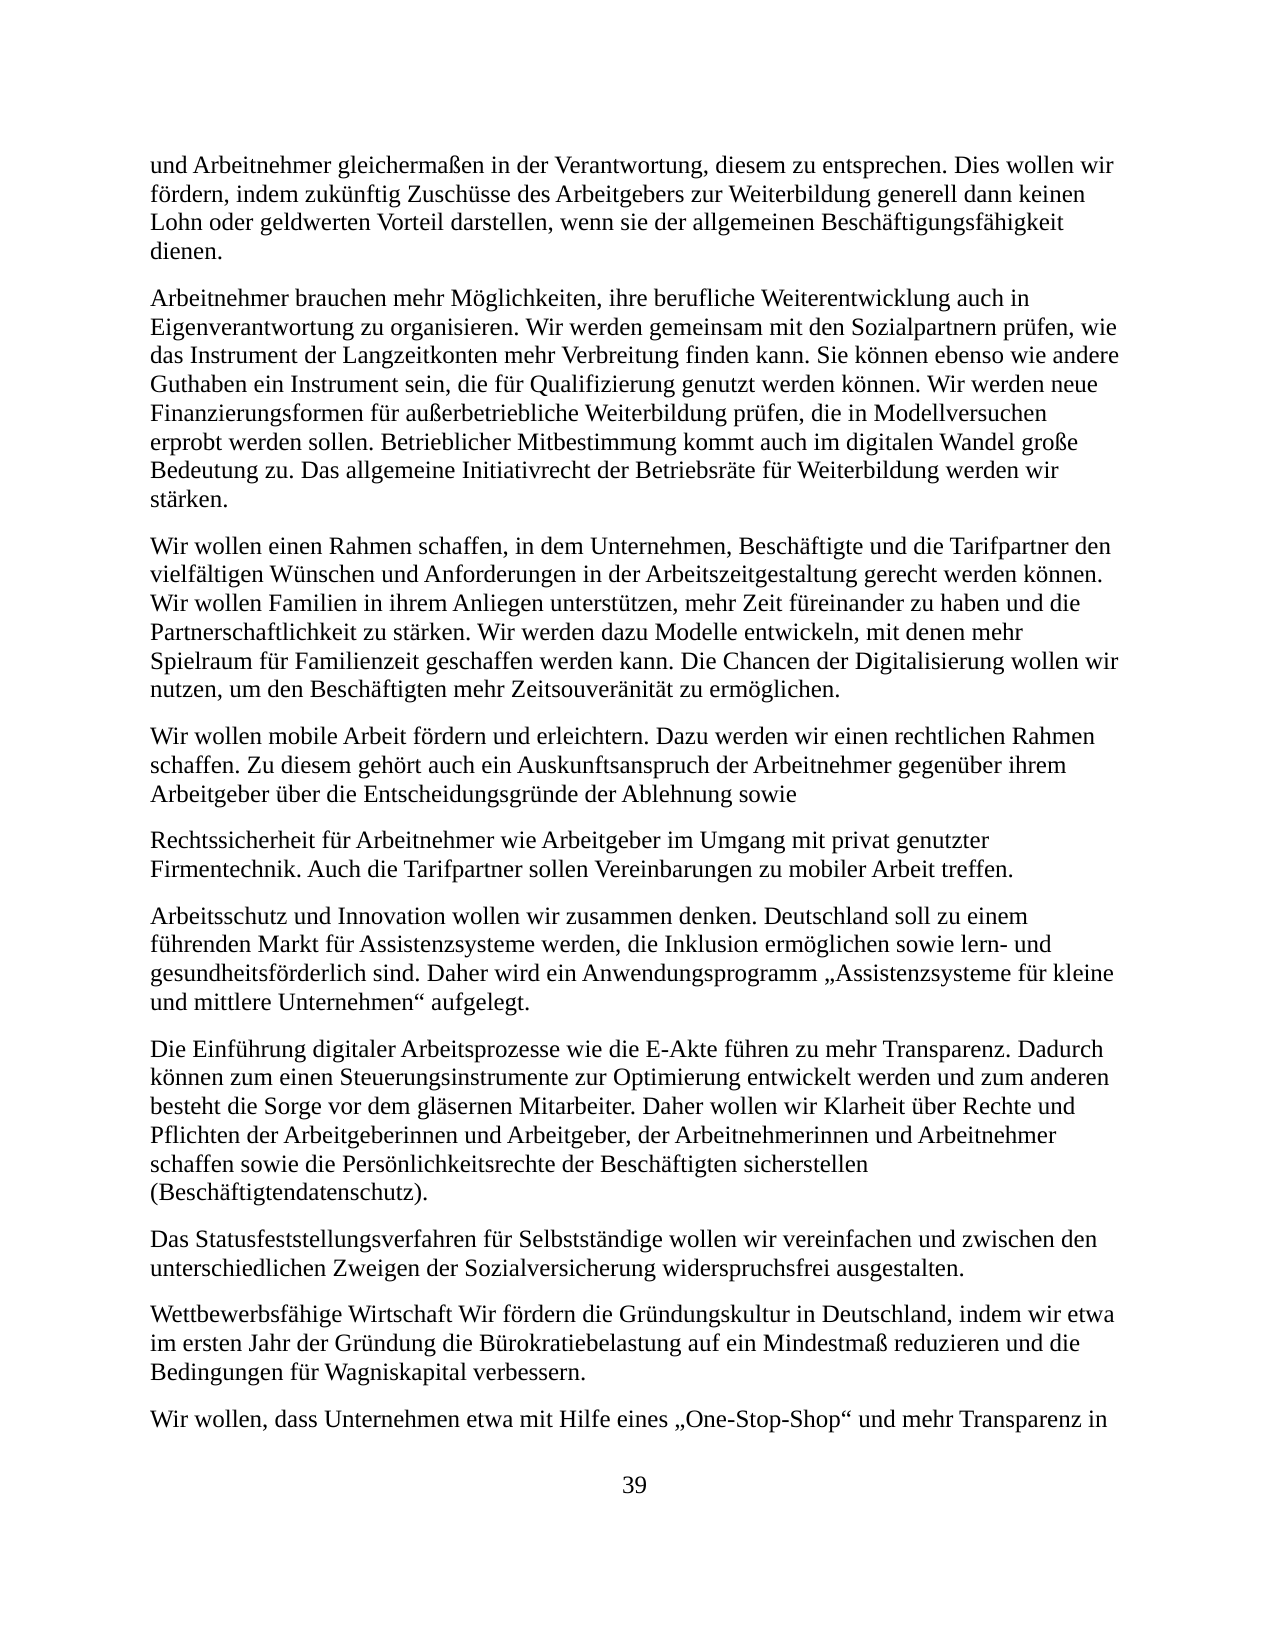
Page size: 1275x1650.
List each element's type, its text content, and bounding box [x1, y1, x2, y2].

text und Arbeitnehmer gleichermaßen in der Verantwortung, diesem zu entsprechen. Dies wollen wir fördern, indem zukünftig Zuschüsse des Arbeitgebers zur Weiterbildung generell dann keinen Lohn oder geldwerten Vorteil darstellen, wenn sie der allgemeinen Beschäftigungsfähigkeit dienen. [150, 150, 1125, 265]
text Wir wollen mobile Arbeit fördern und erleichtern. Dazu werden wir einen rechtlichen Rahmen schaffen. Zu diesem gehört auch ein Auskunftsanspruch der Arbeitnehmer gegenüber ihrem Arbeitgeber über die Entscheidungsgründe der Ablehnung sowie [150, 721, 1125, 807]
text Arbeitnehmer brauchen mehr Möglichkeiten, ihre berufliche Weiterentwicklung auch in Eigenverantwortung zu organisieren. Wir werden gemeinsam mit den Sozialpartnern prüfen, wie das Instrument der Langzeitkonten mehr Verbreitung finden kann. Sie können ebenso wie andere Guthaben ein Instrument sein, die für Qualifizierung genutzt werden können. Wir werden neue Finanzierungsformen für außerbetriebliche Weiterbildung prüfen, die in Modellversuchen erprobt werden sollen. Betrieblicher Mitbestimmung kommt auch im digitalen Wandel große Bedeutung zu. Das allgemeine Initiativrecht der Betriebsräte für Weiterbildung werden wir stärken. [150, 283, 1125, 513]
text Rechtssicherheit für Arbeitnehmer wie Arbeitgeber im Umgang mit privat genutzter Firmentechnik. Auch die Tarifpartner sollen Vereinbarungen zu mobiler Arbeit treffen. [150, 825, 1125, 883]
text Wettbewerbsfähige Wirtschaft Wir fördern die Gründungskultur in Deutschland, indem wir etwa im ersten Jahr der Gründung die Bürokratiebelastung auf ein Mindestmaß reduzieren und die Bedingungen für Wagniskapital verbessern. [150, 1299, 1125, 1386]
text Wir wollen, dass Unternehmen etwa mit Hilfe eines „One-Stop-Shop“ und mehr Transparenz in [150, 1404, 1125, 1432]
text Wir wollen einen Rahmen schaffen, in dem Unternehmen, Beschäftigte und die Tarifpartner den vielfältigen Wünschen und Anforderungen in der Arbeitszeitgestaltung gerecht werden können. Wir wollen Familien in ihrem Anliegen unterstützen, mehr Zeit füreinander zu haben und die Partnerschaftlichkeit zu stärken. Wir werden dazu Modelle entwickeln, mit denen mehr Spielraum für Familienzeit geschaffen werden kann. Die Chancen der Digitalisierung wollen wir nutzen, um den Beschäftigten mehr Zeitsouveränität zu ermöglichen. [150, 531, 1125, 703]
text Arbeitsschutz und Innovation wollen wir zusammen denken. Deutschland soll zu einem führenden Markt für Assistenzsysteme werden, die Inklusion ermöglichen sowie lern- und gesundheitsförderlich sind. Daher wird ein Anwendungsprogramm „Assistenzsysteme für kleine und mittlere Unternehmen“ aufgelegt. [150, 901, 1125, 1016]
text Das Statusfeststellungsverfahren für Selbstständige wollen wir vereinfachen und zwischen den unterschiedlichen Zweigen der Sozialversicherung widerspruchsfrei ausgestalten. [150, 1224, 1125, 1282]
text Die Einführung digitaler Arbeitsprozesse wie die E-Akte führen zu mehr Transparenz. Dadurch können zum einen Steuerungsinstrumente zur Optimierung entwickelt werden und zum anderen besteht die Sorge vor dem gläsernen Mitarbeiter. Daher wollen wir Klarheit über Rechte und Pflichten der Arbeitgeberinnen und Arbeitgeber, der Arbeitnehmerinnen und Arbeitnehmer schaffen sowie die Persönlichkeitsrechte der Beschäftigten sicherstellen (Beschäftigtendatenschutz). [150, 1034, 1125, 1206]
